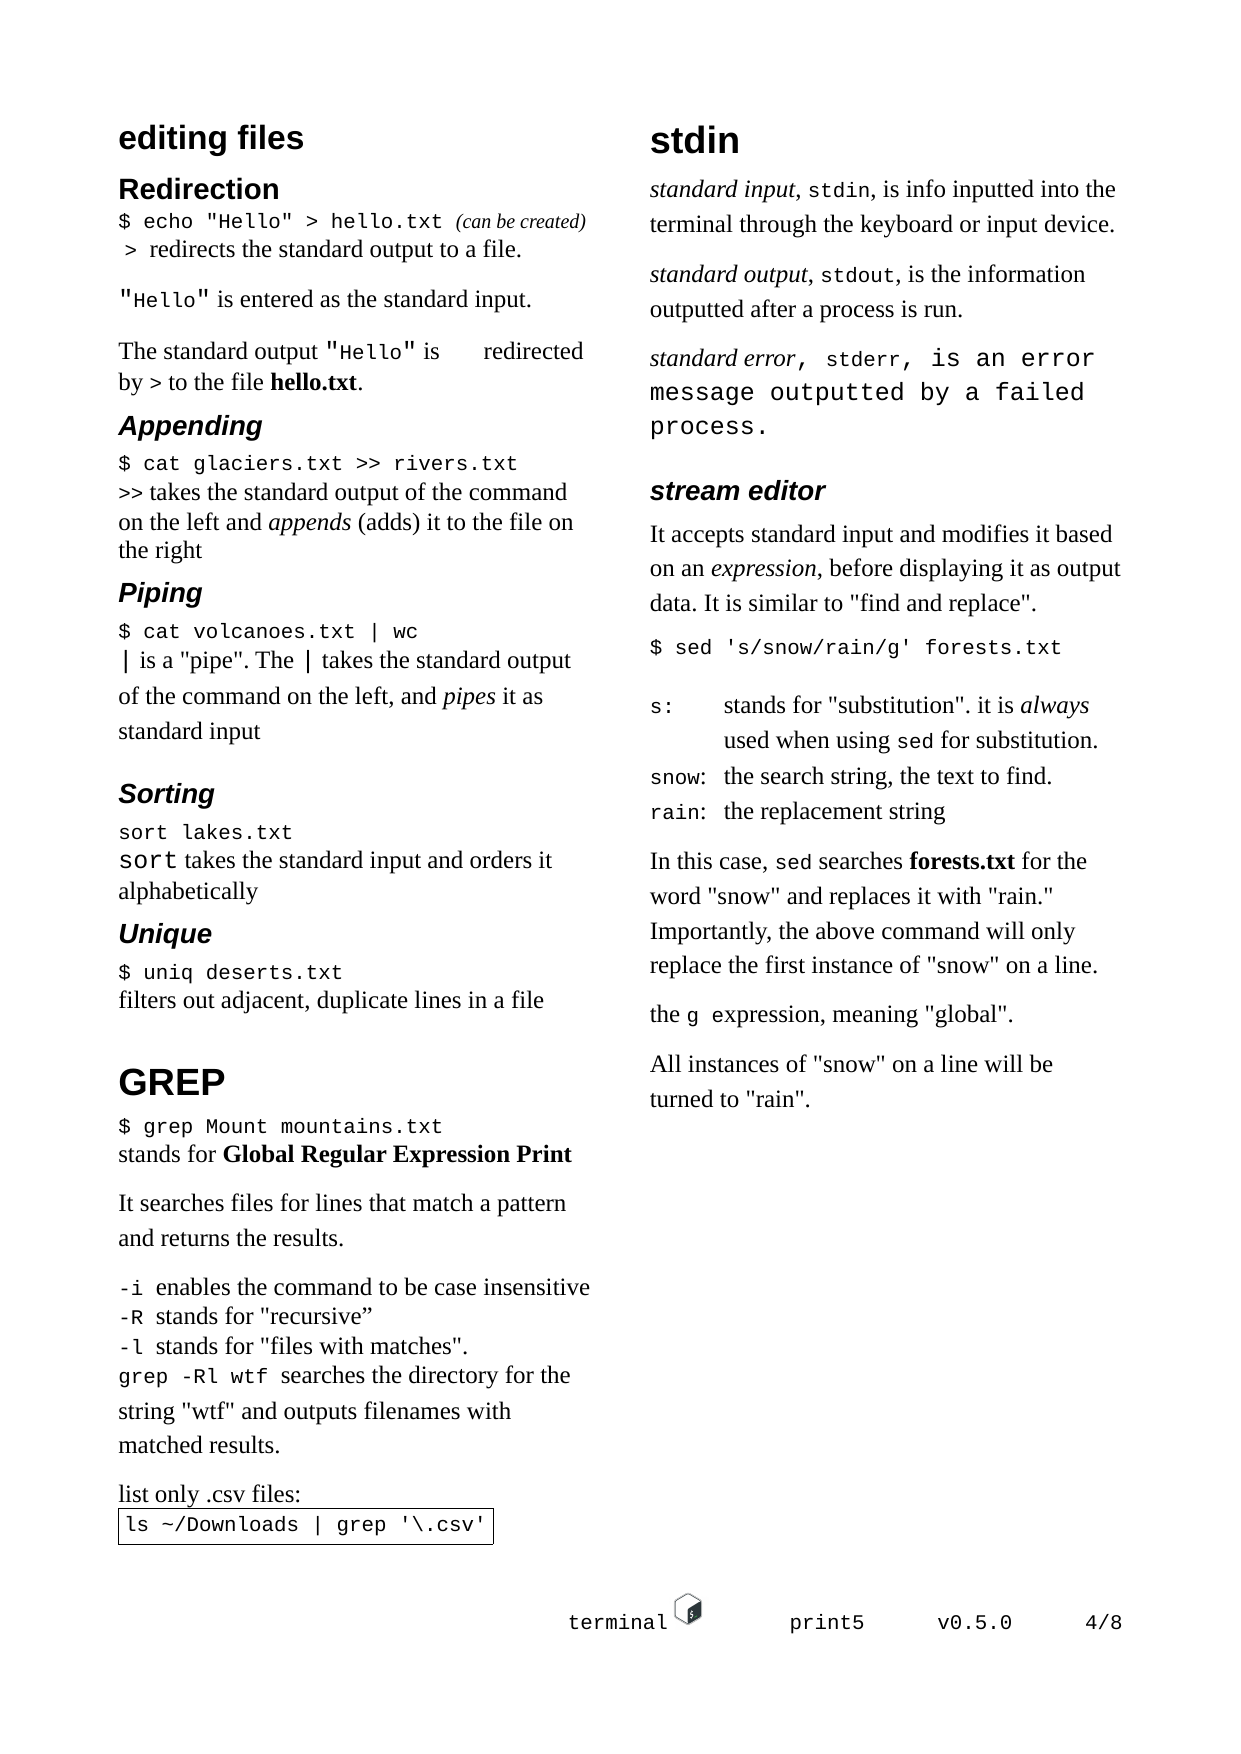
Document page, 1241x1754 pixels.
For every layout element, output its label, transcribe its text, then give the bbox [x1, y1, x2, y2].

text > redirects the standard output to a file. [118, 234, 591, 264]
text In this case, sed searches forests.txt for the word "snow" and replaces it with "rain." Importantly, the above command will only replace the first instance of "snow" on a line. [649, 846, 1122, 979]
subtitle Sorting [118, 777, 591, 809]
text >> takes the standard output of the command on the left and appends (adds) it to the file on the right [118, 477, 591, 564]
text $ cat volcanoes.txt | wc [118, 621, 591, 645]
subtitle stdin [649, 118, 1122, 162]
text filters out adjacent, duplicate lines in a file [118, 985, 591, 1014]
text snow: the search string, the text to find. [649, 761, 1122, 790]
subtitle Piping [118, 577, 591, 608]
text All instances of "snow" on a line will be turned to "rain". [649, 1049, 1122, 1113]
subtitle Redirection [118, 172, 591, 206]
picture [667, 1588, 709, 1630]
subtitle Appending [118, 409, 591, 441]
text -i enables the command to be case insensitive [118, 1272, 591, 1301]
text $ uniq deserts.txt [118, 962, 591, 985]
text list only .csv files: [118, 1479, 591, 1508]
text | is a "pipe". The | takes the standard output of the command on the left, and pipes it as standard input [118, 645, 591, 744]
text standard error, stderr, is an error message outputted by a failed process. [649, 343, 1122, 442]
text It searches files for lines that match a pattern and returns the results. [118, 1188, 591, 1252]
text $ echo "Hello" > hello.txt (can be created) [118, 209, 591, 234]
text standard input, stdin, is info inputted into the terminal through the keyboard or input device. [649, 174, 1122, 238]
text $ sed 's/snow/rain/g' forests.txt [649, 637, 1122, 661]
text standard output, stdout, is the information outputted after a process is run. [649, 259, 1122, 323]
text stands for Global Regular Expression Print [118, 1139, 591, 1168]
text "Hello" is entered as the standard input. [118, 284, 591, 315]
text $ cat glaciers.txt >> rivers.txt [118, 453, 591, 477]
subtitle editing files [118, 118, 591, 157]
text $ grep Mount mountains.txt [118, 1116, 591, 1139]
text grep -Rl wtf searches the directory for the string "wtf" and outputs filenames with matched results. [118, 1361, 591, 1459]
text The standard output "Hello" is redirected by > to the file hello.txt. [118, 336, 591, 397]
subtitle stream editor [649, 474, 1122, 506]
text -l stands for "files with matches". [118, 1331, 591, 1361]
text rain: the replacement string [649, 796, 1122, 826]
text sort lakes.txt [118, 822, 591, 845]
text s: stands for "substitution". it is always used when using sed for substitution. [649, 690, 1122, 755]
table_header ls ~/Downloads | grep '\.csv' [119, 1509, 493, 1543]
subtitle GREP [118, 1059, 591, 1103]
text the g expression, meaning "global". [649, 999, 1122, 1029]
text -R stands for "recursive” [118, 1301, 591, 1331]
text sort takes the standard input and orders it alphabetically [118, 845, 591, 905]
subtitle Unique [118, 917, 591, 949]
text It accepts standard input and modifies it based on an expression, before displaying it as output data. It is similar to "find and replace". [649, 519, 1122, 617]
